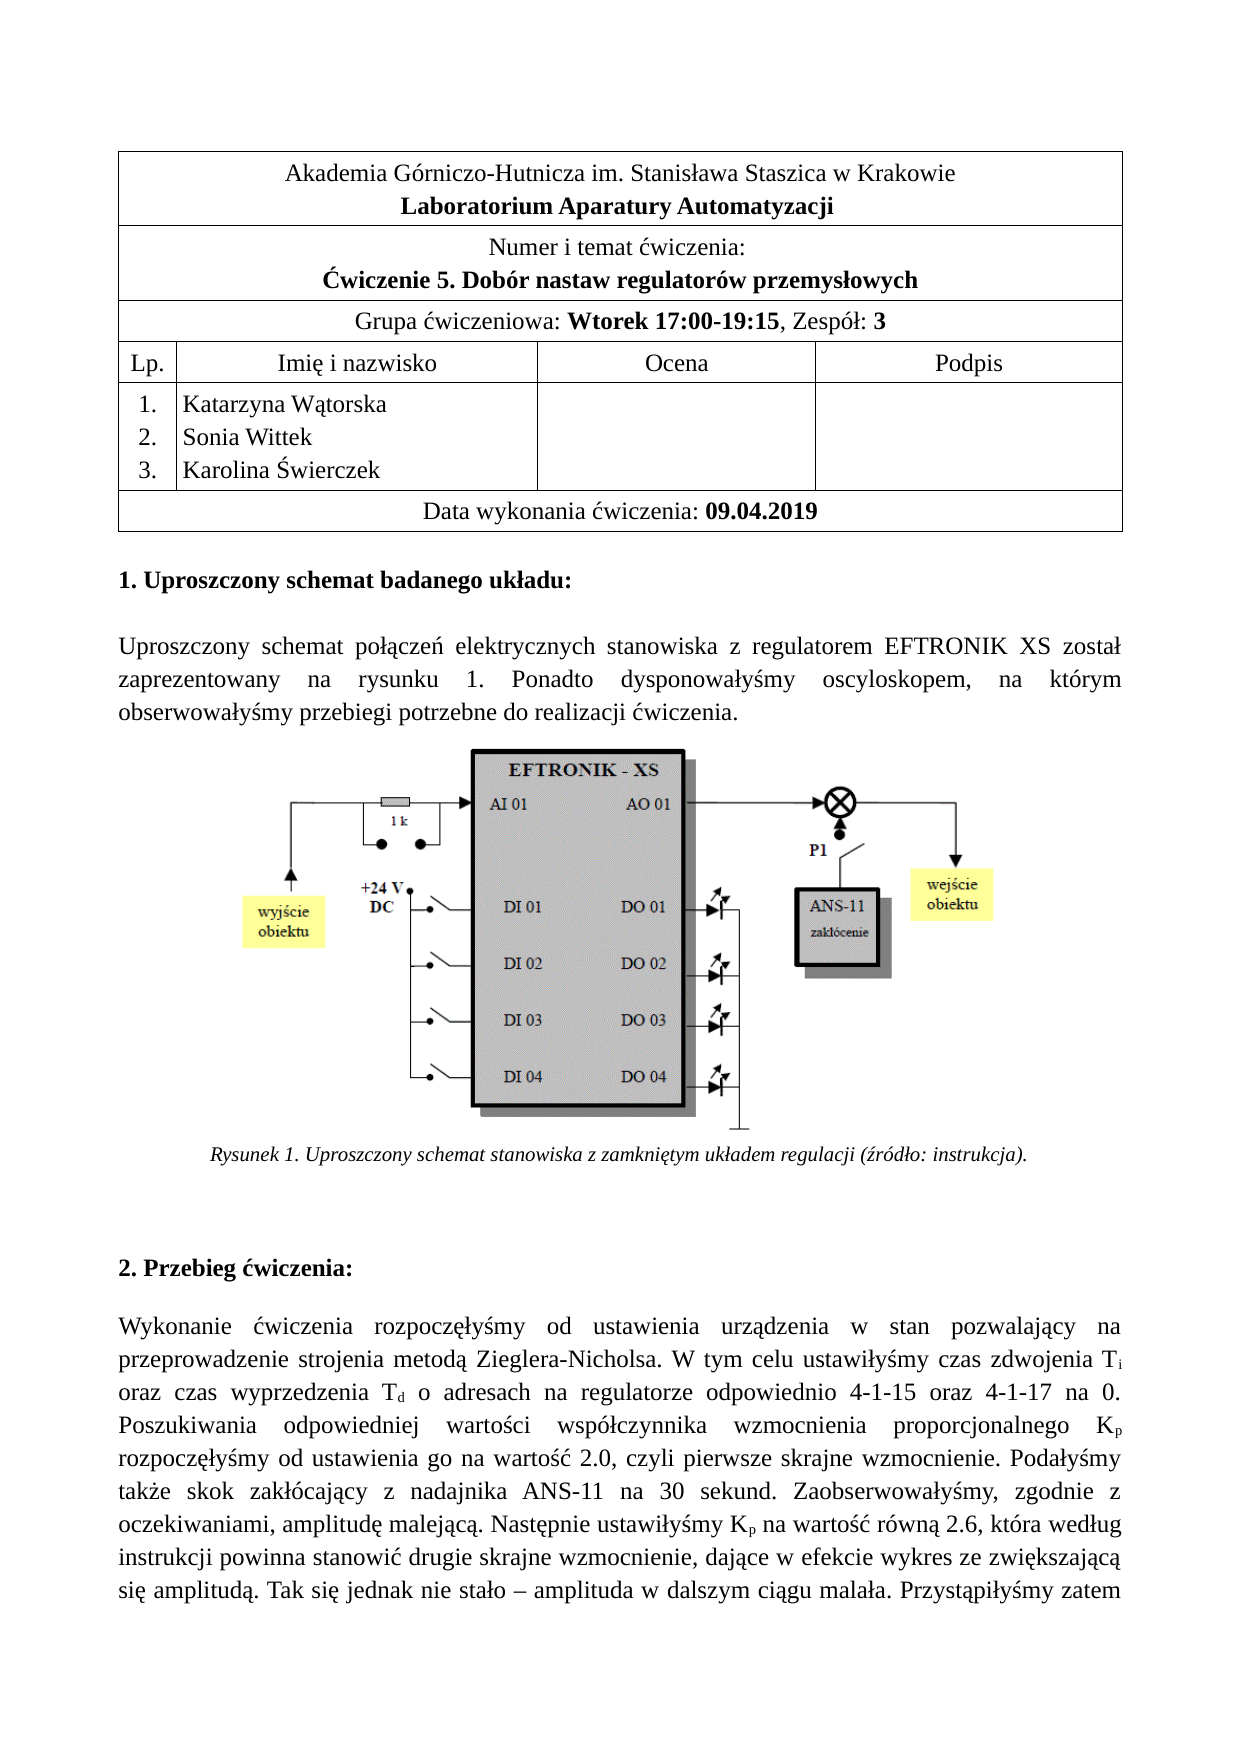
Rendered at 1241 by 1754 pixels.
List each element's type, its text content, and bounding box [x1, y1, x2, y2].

text Rysunek 1. Uproszczony schemat stanowiska z zamkniętym układem regulacji (źródło: instrukcja). [118, 742, 1122, 1166]
table_cell Podpis [816, 342, 1122, 382]
table_cell Lp. [119, 342, 176, 382]
table_cell [538, 383, 815, 489]
table_cell Imię i nazwisko [177, 342, 537, 382]
table_cell Data wykonania ćwiczenia: 09.04.2019 [119, 491, 1122, 531]
text 1. Uproszczony schemat badanego układu: [118, 565, 1122, 593]
table_header Akademia Górniczo-Hutnicza im. Stanisława Staszica w Krakowie Laboratorium Aparatury Automatyzacji [119, 152, 1122, 225]
text 2. Przebieg ćwiczenia: [118, 1253, 1122, 1282]
table_cell Ocena [538, 342, 815, 382]
table_cell Katarzyna Wątorska Sonia Wittek Karolina Świerczek [177, 383, 537, 489]
picture [231, 730, 1009, 1139]
table_cell [816, 383, 1122, 489]
table_cell 1. 2. 3. [119, 383, 176, 489]
text Wykonanie ćwiczenia rozpoczęłyśmy od ustawienia urządzenia w stan pozwalający na przeprowadzenie strojenia metodą Zieglera-Nicholsa. W tym celu ustawiłyśmy czas zdwojenia Ti oraz czas wyprzedzenia Td o adresach na regulatorze odpowiednio 4-1-15 oraz 4-1-17 na 0. Poszukiwania odpowiedniej wartości współczynnika wzmocnienia proporcjonalnego Kp rozpoczęłyśmy od ustawienia go na wartość 2.0, czyli pierwsze skrajne wzmocnienie. Podałyśmy także skok zakłócający z nadajnika ANS-11 na 30 sekund. Zaobserwowałyśmy, zgodnie z oczekiwaniami, amplitudę malejącą. Następnie ustawiłyśmy Kp na wartość równą 2.6, która według instrukcji powinna stanowić drugie skrajne wzmocnienie, dające w efekcie wykres ze zwiększającą się amplitudą. Tak się jednak nie stało – amplituda w dalszym ciągu malała. Przystąpiłyśmy zatem [118, 1311, 1122, 1604]
text Uproszczony schemat połączeń elektrycznych stanowiska z regulatorem EFTRONIK XS został zaprezentowany na rysunku 1. Ponadto dysponowałyśmy oscyloskopem, na którym obserwowałyśmy przebiegi potrzebne do realizacji ćwiczenia. [118, 631, 1122, 726]
table_cell Numer i temat ćwiczenia: Ćwiczenie 5. Dobór nastaw regulatorów przemysłowych [119, 226, 1122, 300]
table_cell Grupa ćwiczeniowa: Wtorek 17:00-19:15, Zespół: 3 [119, 301, 1122, 341]
